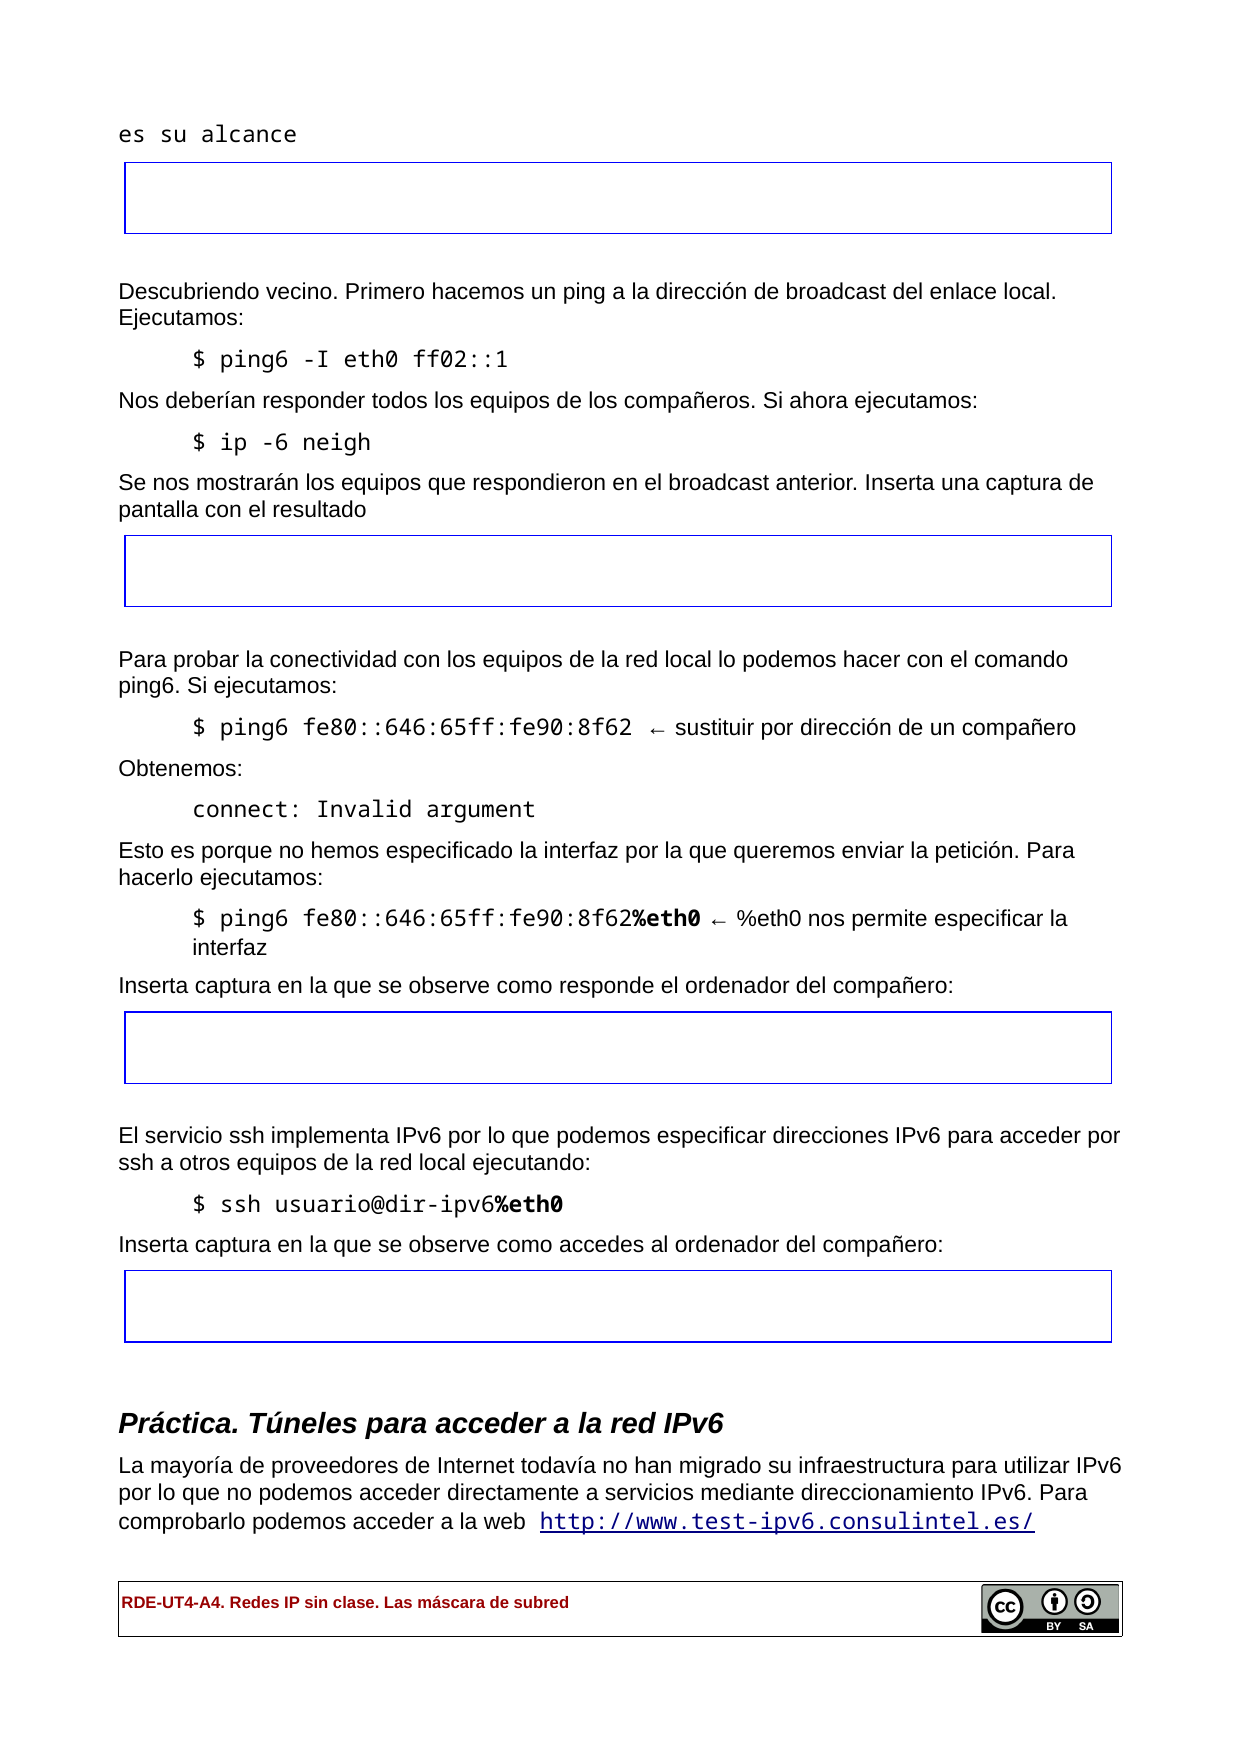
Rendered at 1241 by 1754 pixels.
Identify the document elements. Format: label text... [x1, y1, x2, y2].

table_header [126, 536, 1111, 606]
text es su alcance [118, 118, 1122, 149]
table_header [126, 163, 1111, 233]
text Se nos mostrarán los equipos que respondieron en el broadcast anterior. Inserta una captura de pantalla con el resultado [118, 469, 1122, 522]
text $ ssh usuario@dir-ipv6%eth0 [192, 1188, 1122, 1219]
text $ ping6 fe80::646:65ff:fe90:8f62 ← sustituir por dirección de un compañero [192, 711, 1122, 742]
text Descubriendo vecino. Primero hacemos un ping a la dirección de broadcast del enlace local. Ejecutamos: [118, 278, 1122, 331]
table_header [126, 1013, 1111, 1082]
text Para probar la conectividad con los equipos de la red local lo podemos hacer con el comando ping6. Si ejecutamos: [118, 646, 1122, 698]
text Inserta captura en la que se observe como accedes al ordenador del compañero: [118, 1231, 1122, 1258]
subtitle Práctica. Túneles para acceder a la red IPv6 [118, 1406, 1122, 1440]
text Nos deberían responder todos los equipos de los compañeros. Si ahora ejecutamos: [118, 387, 1122, 413]
text Esto es porque no hemos especificado la interfaz por la que queremos enviar la petición. Para hacerlo ejecutamos: [118, 837, 1122, 890]
text connect: Invalid argument [192, 793, 1122, 825]
text El servicio ssh implementa IPv6 por lo que podemos especificar direcciones IPv6 para acceder por ssh a otros equipos de la red local ejecutando: [118, 1122, 1122, 1175]
text $ ping6 fe80::646:65ff:fe90:8f62%eth0 ← %eth0 nos permite especificar la interfaz [192, 902, 1122, 960]
text La mayoría de proveedores de Internet todavía no han migrado su infraestructura para utilizar IPv6 por lo que no podemos acceder directamente a servicios mediante direccionamiento IPv6. Para comprobarlo podemos acceder a la web http://www.test-ipv6.consulintel.es/ [118, 1452, 1122, 1536]
text $ ping6 -I eth0 ff02::1 [192, 343, 1122, 374]
text Inserta captura en la que se observe como responde el ordenador del compañero: [118, 972, 1122, 999]
picture [981, 1584, 1119, 1633]
text $ ip -6 neigh [192, 426, 1122, 457]
table_header [126, 1271, 1111, 1341]
text Obtenemos: [118, 754, 1122, 781]
